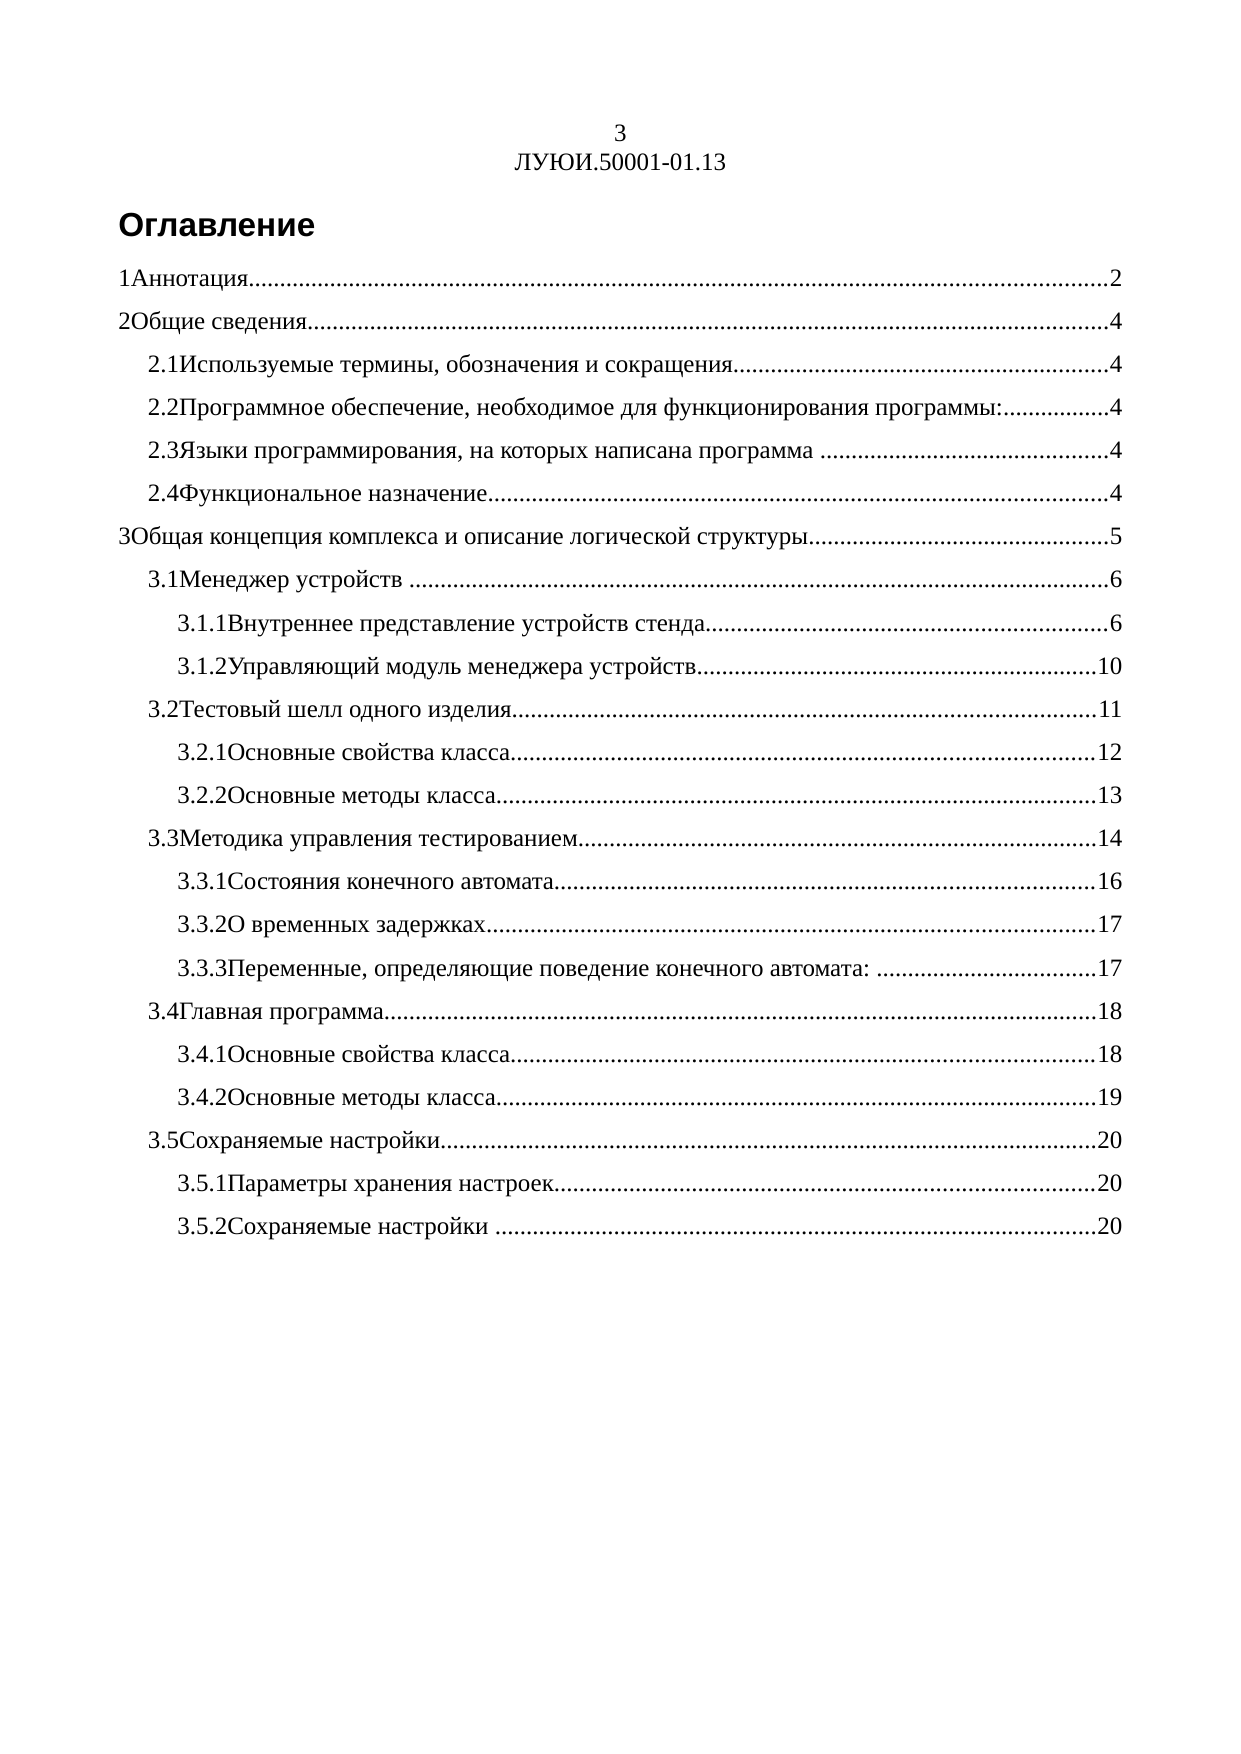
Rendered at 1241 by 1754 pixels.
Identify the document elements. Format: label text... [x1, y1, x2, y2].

text 1Аннотация 2 [118, 263, 1122, 291]
text 2.2Программное обеспечение, необходимое для функционирования программы: 4 [148, 392, 1122, 421]
text 3.3.2О временных задержках 17 [177, 909, 1122, 938]
text 3.1Менеджер устройств 6 [148, 564, 1122, 593]
text 3.2Тестовый шелл одного изделия 11 [148, 694, 1122, 723]
text 3.5Сохраняемые настройки 20 [148, 1125, 1122, 1154]
text 2.4Функциональное назначение 4 [148, 478, 1122, 507]
text 3.3.1Состояния конечного автомата 16 [177, 866, 1122, 895]
text 3.4.1Основные свойства класса 18 [177, 1039, 1122, 1068]
text 3.2.1Основные свойства класса 12 [177, 737, 1122, 766]
text 3.1.2Управляющий модуль менеджера устройств 10 [177, 651, 1122, 679]
subtitle Оглавление [118, 205, 1122, 243]
text 2Общие сведения 4 [118, 306, 1122, 334]
text 3.5.2Сохраняемые настройки 20 [177, 1211, 1122, 1240]
text 3.3.3Переменные, определяющие поведение конечного автомата: 17 [177, 953, 1122, 981]
text 3.2.2Основные методы класса 13 [177, 780, 1122, 809]
text 2.1Используемые термины, обозначения и сокращения 4 [148, 349, 1122, 378]
text 3.4Главная программа 18 [148, 996, 1122, 1024]
text 3Общая концепция комплекса и описание логической структуры 5 [118, 521, 1122, 550]
text 3.1.1Внутреннее представление устройств стенда 6 [177, 608, 1122, 636]
text 2.3Языки программирования, на которых написана программа 4 [148, 435, 1122, 464]
text 3.5.1Параметры хранения настроек 20 [177, 1168, 1122, 1197]
text 3.3Методика управления тестированием 14 [148, 823, 1122, 852]
text 3.4.2Основные методы класса 19 [177, 1082, 1122, 1111]
